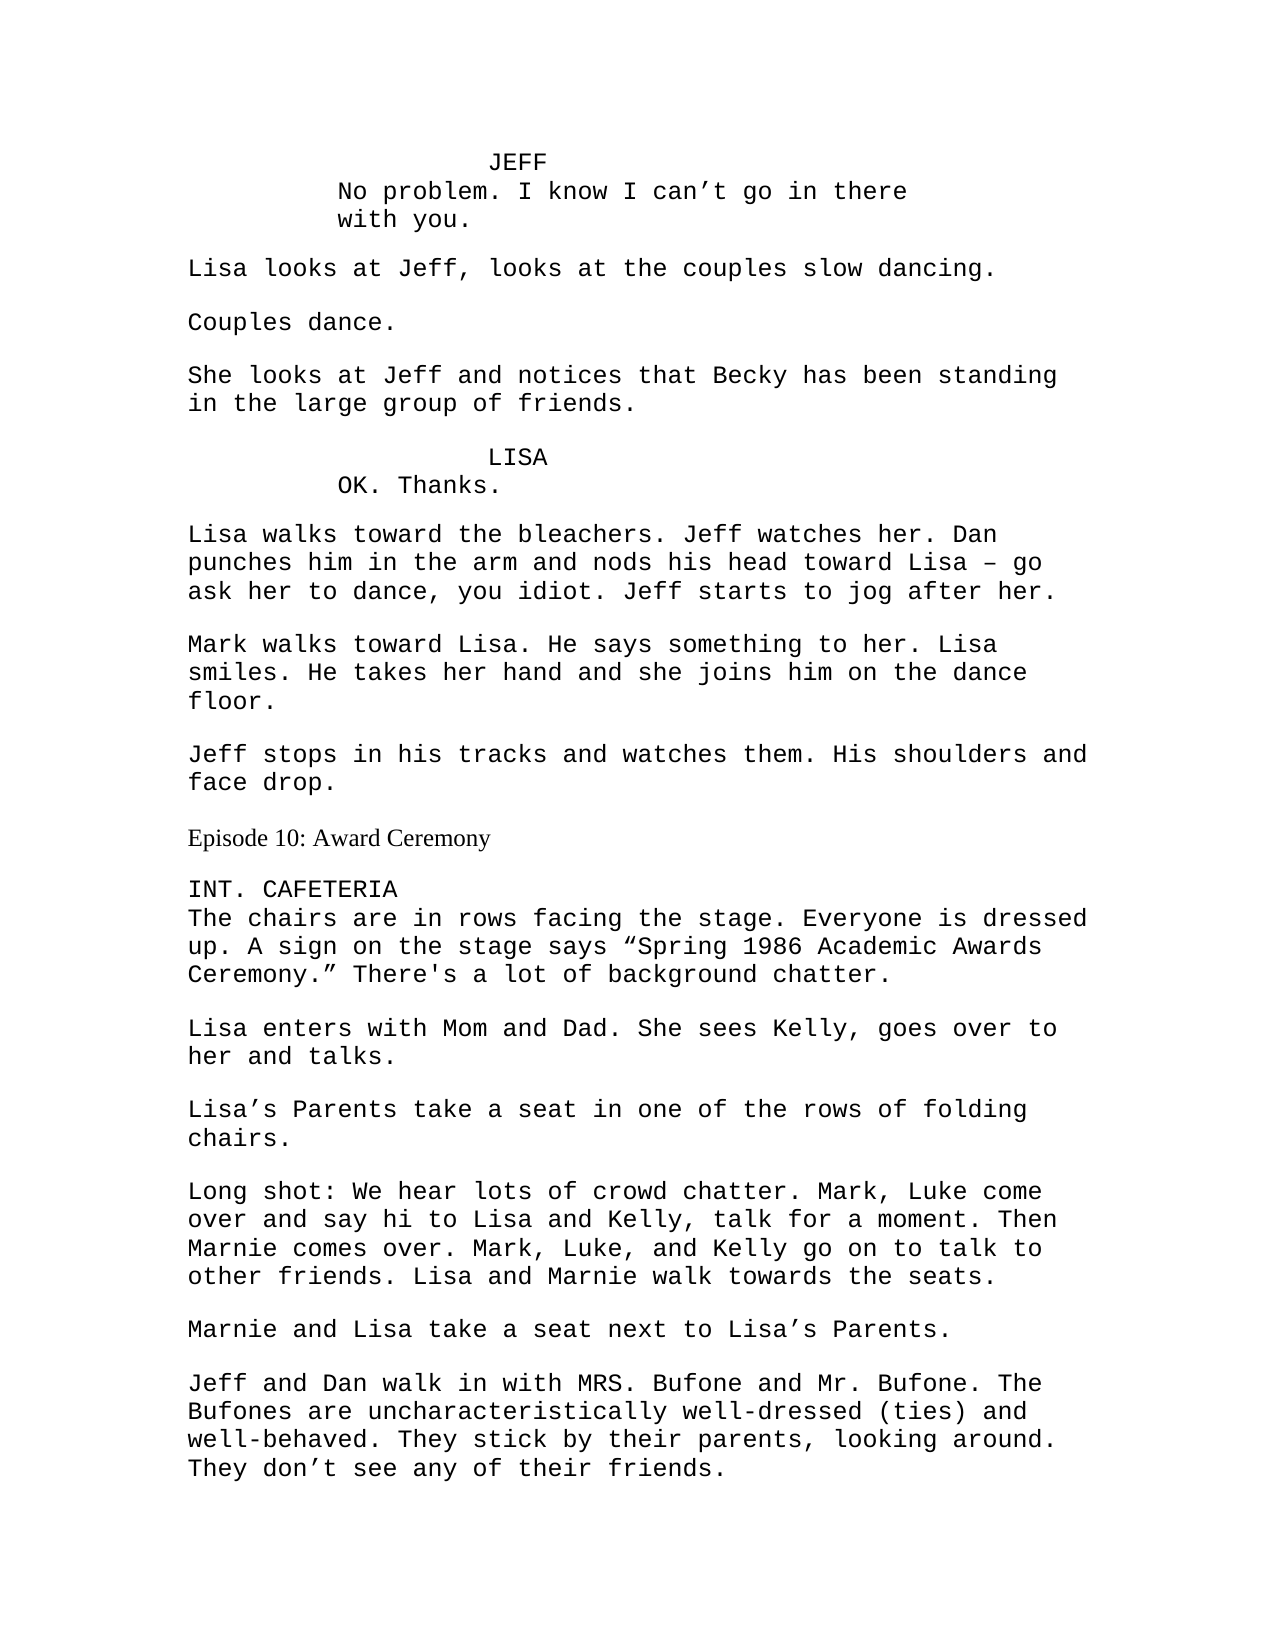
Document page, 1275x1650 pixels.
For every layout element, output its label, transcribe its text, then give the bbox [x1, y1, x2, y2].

text No problem. I know I can’t go in there with you. [337, 178, 937, 235]
text Long shot: We hear lots of crowd chatter. Mark, Luke come over and say hi to Lisa and Kelly, talk for a moment. Then Marnie comes over. Mark, Luke, and Kelly go on to talk to other friends. Lisa and Marnie walk towards the seats. [187, 1179, 1087, 1292]
text LISA [187, 444, 1087, 472]
text The chairs are in rows facing the stage. Everyone is dressed up. A sign on the stage says “Spring 1986 Academic Awards Ceremony.” There's a lot of background chatter. [187, 905, 1087, 990]
text Couples dance. [187, 309, 1087, 337]
text Lisa looks at Jeff, looks at the couples slow dancing. [187, 256, 1087, 284]
text JEFF [187, 150, 1087, 178]
text Jeff stops in his tracks and watches them. His shoulders and face drop. [187, 742, 1087, 798]
text She looks at Jeff and notices that Becky has been standing in the large group of friends. [187, 362, 1087, 419]
subtitle Episode 10: Award Ceremony [187, 823, 1087, 852]
text Mark walks toward Lisa. He says something to her. Lisa smiles. He takes her hand and she joins him on the dance floor. [187, 632, 1087, 717]
text Lisa enters with Mom and Dad. She sees Kelly, goes over to her and talks. [187, 1015, 1087, 1072]
text Marnie and Lisa take a seat next to Lisa’s Parents. [187, 1317, 1087, 1345]
subtitle INT. CAFETERIA [187, 877, 1087, 905]
text Lisa walks toward the bleachers. Jeff watches her. Dan punches him in the arm and nods his head toward Lisa – go ask her to dance, you idiot. Jeff starts to jog after her. [187, 522, 1087, 607]
text Jeff and Dan walk in with MRS. Bufone and Mr. Bufone. The Bufones are uncharacteristically well-dressed (ties) and well-behaved. They stick by their parents, looking around. They don’t see any of their friends. [187, 1370, 1087, 1484]
text Lisa’s Parents take a seat in one of the rows of folding chairs. [187, 1097, 1087, 1154]
text OK. Thanks. [337, 472, 937, 501]
